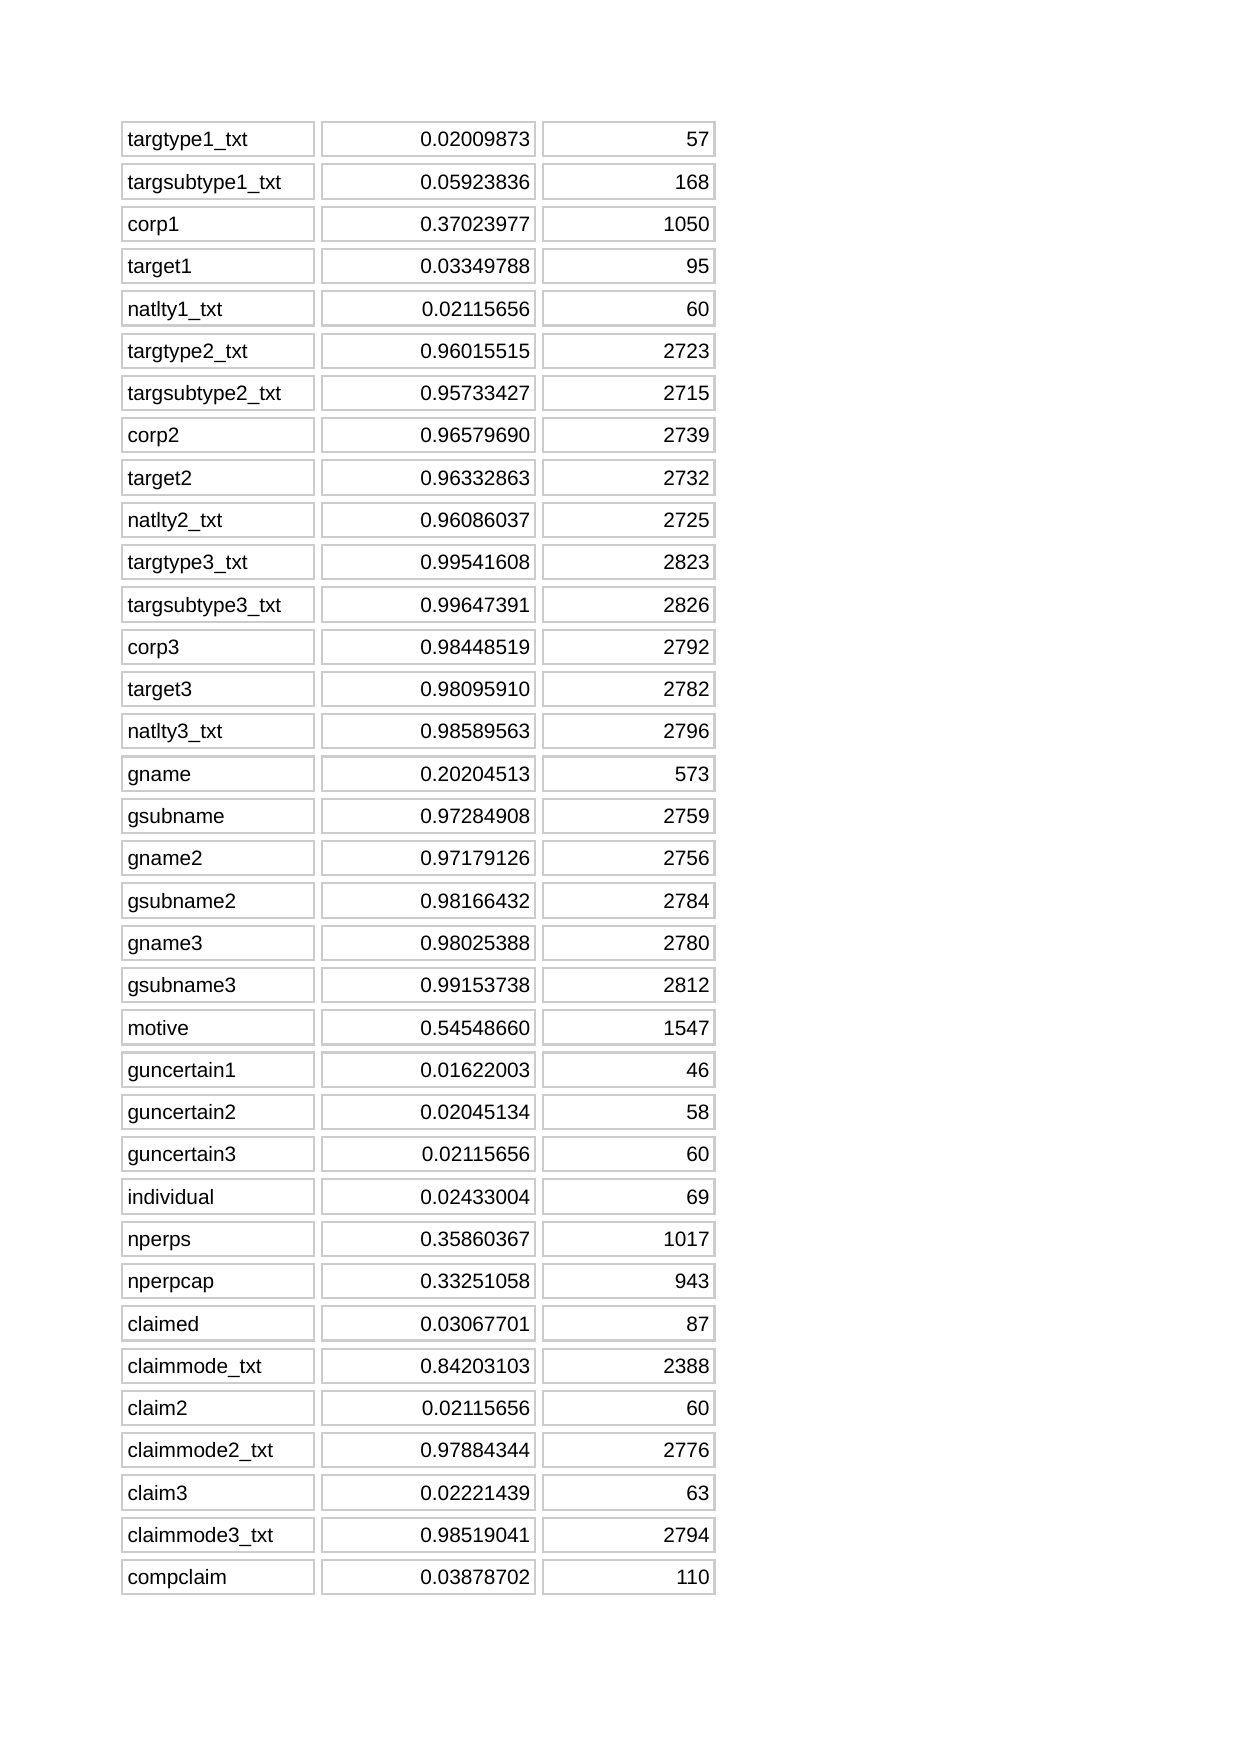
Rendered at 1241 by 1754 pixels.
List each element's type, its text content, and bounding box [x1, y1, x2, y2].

table_cell 0.02115656 [318, 287, 539, 329]
table_cell individual [118, 1175, 318, 1218]
table_cell gname3 [118, 922, 318, 964]
table_cell 0.01622003 [318, 1049, 539, 1091]
table_cell 0.03349788 [318, 245, 539, 287]
table_cell corp1 [118, 203, 318, 245]
table_cell guncertain1 [118, 1049, 318, 1091]
table_cell 60 [539, 1387, 718, 1429]
table_cell 1050 [539, 203, 718, 245]
table_cell 0.97884344 [318, 1429, 539, 1471]
table_cell 0.99153738 [318, 964, 539, 1006]
table_cell gsubname3 [118, 964, 318, 1006]
table_cell 0.84203103 [318, 1345, 539, 1387]
table_cell 0.98589563 [318, 710, 539, 752]
table_cell 0.97179126 [318, 837, 539, 879]
table_cell 0.33251058 [318, 1260, 539, 1302]
table_cell targtype3_txt [118, 541, 318, 583]
table_cell 0.05923836 [318, 160, 539, 203]
table_cell 573 [539, 753, 718, 795]
table_cell nperpcap [118, 1260, 318, 1302]
table_cell claim3 [118, 1471, 318, 1514]
table_cell targsubtype1_txt [118, 160, 318, 203]
table_cell 2780 [539, 922, 718, 964]
table_cell 60 [539, 1133, 718, 1175]
table_cell 0.98519041 [318, 1514, 539, 1556]
table_cell 110 [539, 1556, 718, 1598]
table_cell motive [118, 1006, 318, 1048]
table_cell targsubtype3_txt [118, 583, 318, 626]
table_cell 2823 [539, 541, 718, 583]
table_cell gname [118, 753, 318, 795]
table_cell 0.02221439 [318, 1471, 539, 1514]
table_cell 0.02009873 [318, 118, 539, 160]
table_cell compclaim [118, 1556, 318, 1598]
table_cell target3 [118, 668, 318, 710]
table_cell 2725 [539, 499, 718, 541]
table_cell 0.95733427 [318, 372, 539, 414]
table_cell 2796 [539, 710, 718, 752]
table_cell 2782 [539, 668, 718, 710]
table_cell claimmode3_txt [118, 1514, 318, 1556]
table_cell 0.37023977 [318, 203, 539, 245]
table_cell 2759 [539, 795, 718, 837]
table_cell 0.03878702 [318, 1556, 539, 1598]
table_cell targsubtype2_txt [118, 372, 318, 414]
table_cell 2794 [539, 1514, 718, 1556]
table_cell 2732 [539, 456, 718, 499]
table_cell 943 [539, 1260, 718, 1302]
table_cell 2792 [539, 626, 718, 668]
table_cell claimmode_txt [118, 1345, 318, 1387]
table_cell 0.98448519 [318, 626, 539, 668]
table_cell 95 [539, 245, 718, 287]
table_cell targtype1_txt [118, 118, 318, 160]
table_cell 87 [539, 1302, 718, 1344]
table_cell guncertain3 [118, 1133, 318, 1175]
table_cell natlty2_txt [118, 499, 318, 541]
table_cell 0.35860367 [318, 1218, 539, 1260]
table_cell 2715 [539, 372, 718, 414]
table_cell nperps [118, 1218, 318, 1260]
table_cell target2 [118, 456, 318, 499]
table_cell 69 [539, 1175, 718, 1218]
table_cell claimmode2_txt [118, 1429, 318, 1471]
table_cell 168 [539, 160, 718, 203]
table_cell 0.02115656 [318, 1387, 539, 1429]
table_cell target1 [118, 245, 318, 287]
table_cell 2776 [539, 1429, 718, 1471]
table_cell gname2 [118, 837, 318, 879]
table_cell 2388 [539, 1345, 718, 1387]
table_cell 2826 [539, 583, 718, 626]
table_cell 0.02045134 [318, 1091, 539, 1133]
table_cell corp3 [118, 626, 318, 668]
table_cell 0.99541608 [318, 541, 539, 583]
table_cell 2739 [539, 414, 718, 456]
table_cell 0.96579690 [318, 414, 539, 456]
table_cell 2756 [539, 837, 718, 879]
table_cell guncertain2 [118, 1091, 318, 1133]
table_cell 0.97284908 [318, 795, 539, 837]
table_cell 63 [539, 1471, 718, 1514]
table_cell gsubname2 [118, 879, 318, 922]
table_cell 60 [539, 287, 718, 329]
table_cell 0.98025388 [318, 922, 539, 964]
table_cell natlty1_txt [118, 287, 318, 329]
table_cell 0.98095910 [318, 668, 539, 710]
table_cell targtype2_txt [118, 330, 318, 372]
table_cell 2812 [539, 964, 718, 1006]
table_cell 0.96015515 [318, 330, 539, 372]
table_cell 0.96086037 [318, 499, 539, 541]
table_cell 2784 [539, 879, 718, 922]
table_cell 0.02433004 [318, 1175, 539, 1218]
table_cell 2723 [539, 330, 718, 372]
table_cell 0.20204513 [318, 753, 539, 795]
table_cell 0.99647391 [318, 583, 539, 626]
table_cell 1547 [539, 1006, 718, 1048]
table_cell 58 [539, 1091, 718, 1133]
table_cell claim2 [118, 1387, 318, 1429]
table_cell corp2 [118, 414, 318, 456]
table_cell 0.03067701 [318, 1302, 539, 1344]
table_cell 46 [539, 1049, 718, 1091]
table_cell 0.98166432 [318, 879, 539, 922]
table_cell 57 [539, 118, 718, 160]
table_cell 0.02115656 [318, 1133, 539, 1175]
table_cell natlty3_txt [118, 710, 318, 752]
table_cell claimed [118, 1302, 318, 1344]
table_cell 1017 [539, 1218, 718, 1260]
table_cell 0.54548660 [318, 1006, 539, 1048]
table_cell 0.96332863 [318, 456, 539, 499]
table_cell gsubname [118, 795, 318, 837]
